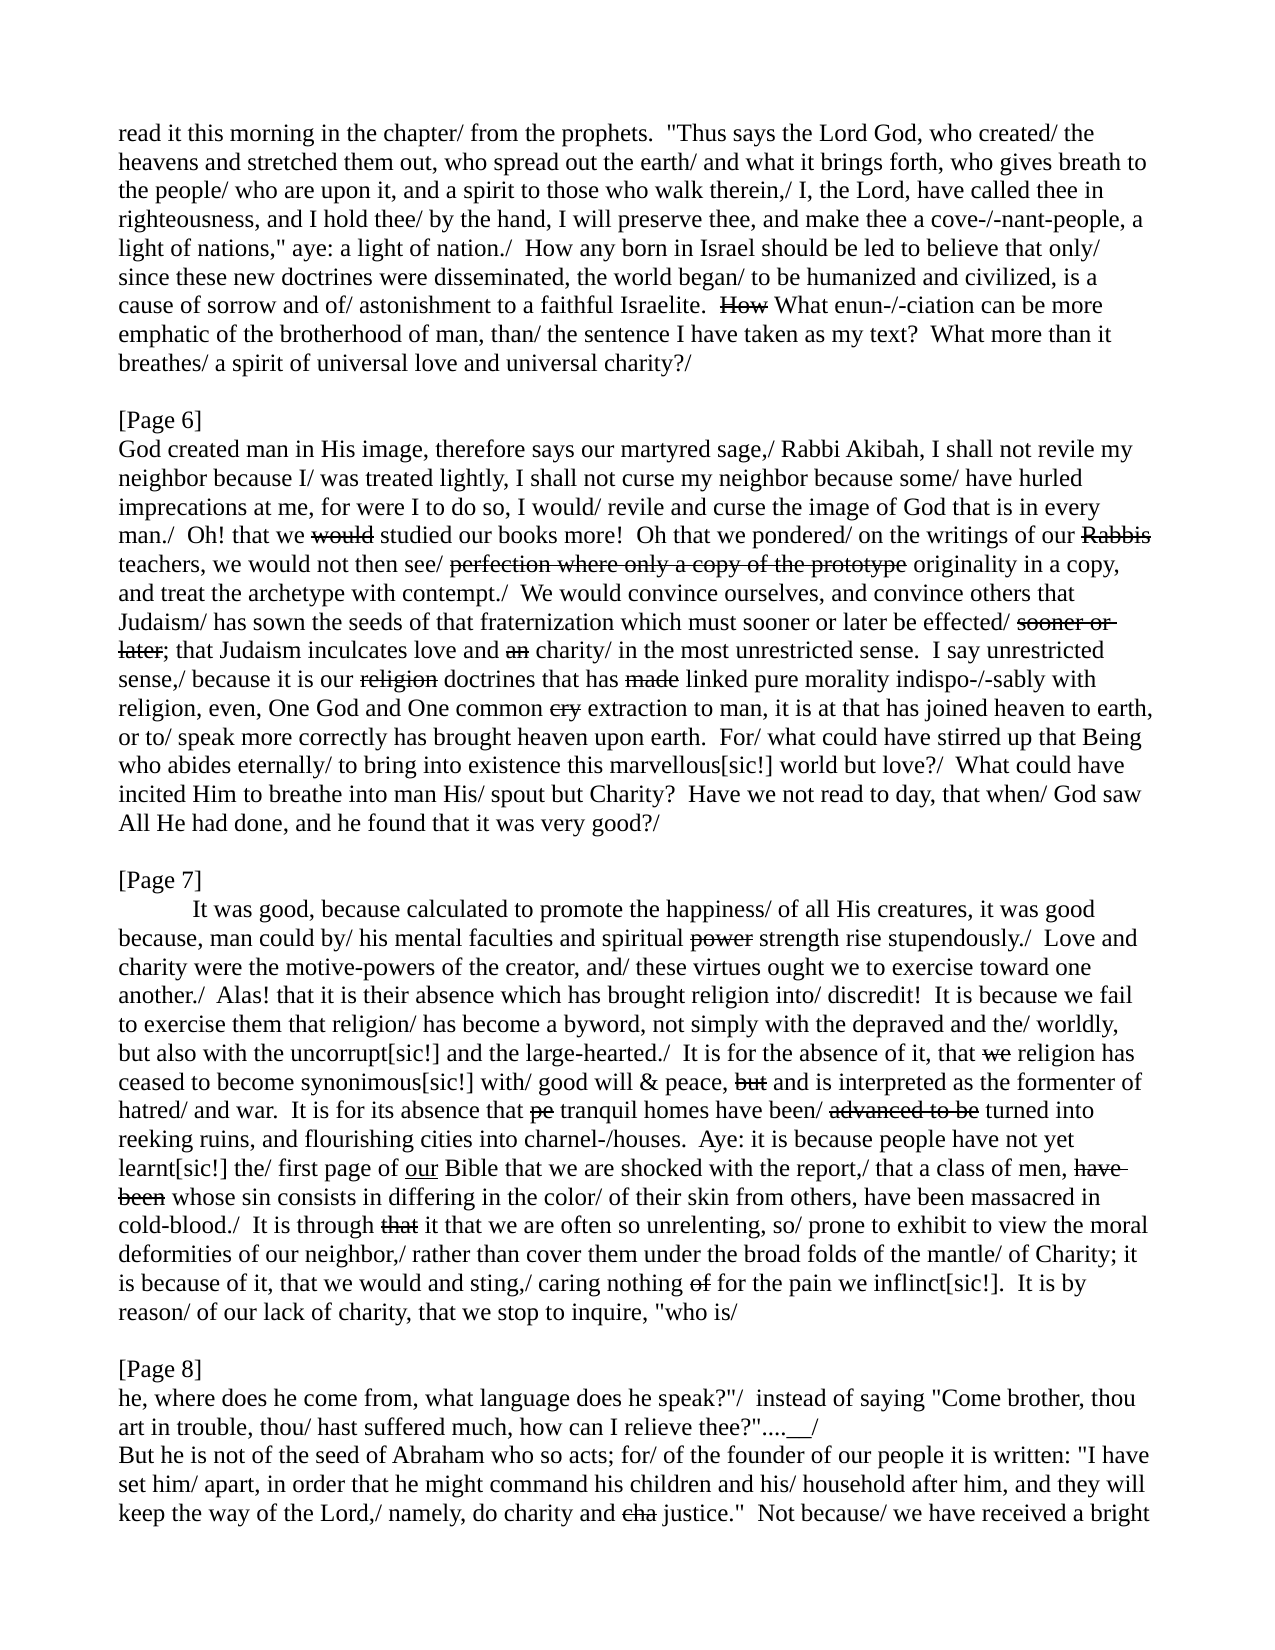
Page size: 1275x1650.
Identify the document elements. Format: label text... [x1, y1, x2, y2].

text [Page 6] [118, 406, 1157, 434]
text he, where does he come from, what language does he speak?"/ instead of saying "Come brother, thou art in trouble, thou/ hast suffered much, how can I relieve thee?"....__/ [118, 1383, 1157, 1441]
text read it this morning in the chapter/ from the prophets. "Thus says the Lord God, who created/ the heavens and stretched them out, who spread out the earth/ and what it brings forth, who gives breath to the people/ who are upon it, and a spirit to those who walk therein,/ I, the Lord, have called thee in righteousness, and I hold thee/ by the hand, I will preserve thee, and make thee a cove-/-nant-people, a light of nations," aye: a light of nation./ How any born in Israel should be led to believe that only/ since these new doctrines were disseminated, the world began/ to be humanized and civilized, is a cause of sorrow and of/ astonishment to a faithful Israelite. How What enun-/-ciation can be more emphatic of the brotherhood of man, than/ the sentence I have taken as my text? What more than it breathes/ a spirit of universal love and universal charity?/ [118, 118, 1157, 377]
text But he is not of the seed of Abraham who so acts; for/ of the founder of our people it is written: "I have set him/ apart, in order that he might command his children and his/ household after him, and they will keep the way of the Lord,/ namely, do charity and cha justice." Not because/ we have received a bright [118, 1441, 1157, 1527]
text God created man in His image, therefore says our martyred sage,/ Rabbi Akibah, I shall not revile my neighbor because I/ was treated lightly, I shall not curse my neighbor because some/ have hurled imprecations at me, for were I to do so, I would/ revile and curse the image of God that is in every man./ Oh! that we would studied our books more! Oh that we pondered/ on the writings of our Rabbis teachers, we would not then see/ perfection where only a copy of the prototype originality in a copy, and treat the archetype with contempt./ We would convince ourselves, and convince others that Judaism/ has sown the seeds of that fraternization which must sooner or later be effected/ sooner or later; that Judaism inculcates love and an charity/ in the most unrestricted sense. I say unrestricted sense,/ because it is our religion doctrines that has made linked pure morality indispo-/-sably with religion, even, One God and One common cry extraction to man, it is at that has joined heaven to earth, or to/ speak more correctly has brought heaven upon earth. For/ what could have stirred up that Being who abides eternally/ to bring into existence this marvellous[sic!] world but love?/ What could have incited Him to breathe into man His/ spout but Charity? Have we not read to day, that when/ God saw All He had done, and he found that it was very good?/ [118, 434, 1157, 837]
text It was good, because calculated to promote the happiness/ of all His creatures, it was good because, man could by/ his mental faculties and spiritual power strength rise stupendously./ Love and charity were the motive-powers of the creator, and/ these virtues ought we to exercise toward one another./ Alas! that it is their absence which has brought religion into/ discredit! It is because we fail to exercise them that religion/ has become a byword, not simply with the depraved and the/ worldly, but also with the uncorrupt[sic!] and the large-hearted./ It is for the absence of it, that we religion has ceased to become synonimous[sic!] with/ good will & peace, but and is interpreted as the formenter of hatred/ and war. It is for its absence that pe tranquil homes have been/ advanced to be turned into reeking ruins, and flourishing cities into charnel-/houses. Aye: it is because people have not yet learnt[sic!] the/ first page of our Bible that we are shocked with the report,/ that a class of men, have been whose sin consists in differing in the color/ of their skin from others, have been massacred in cold-blood./ It is through that it that we are often so unrelenting, so/ prone to exhibit to view the moral deformities of our neighbor,/ rather than cover them under the broad folds of the mantle/ of Charity; it is because of it, that we would and sting,/ caring nothing of for the pain we inflinct[sic!]. It is by reason/ of our lack of charity, that we stop to inquire, "who is/ [118, 894, 1157, 1326]
text [Page 8] [118, 1354, 1157, 1383]
text [Page 7] [118, 866, 1157, 894]
